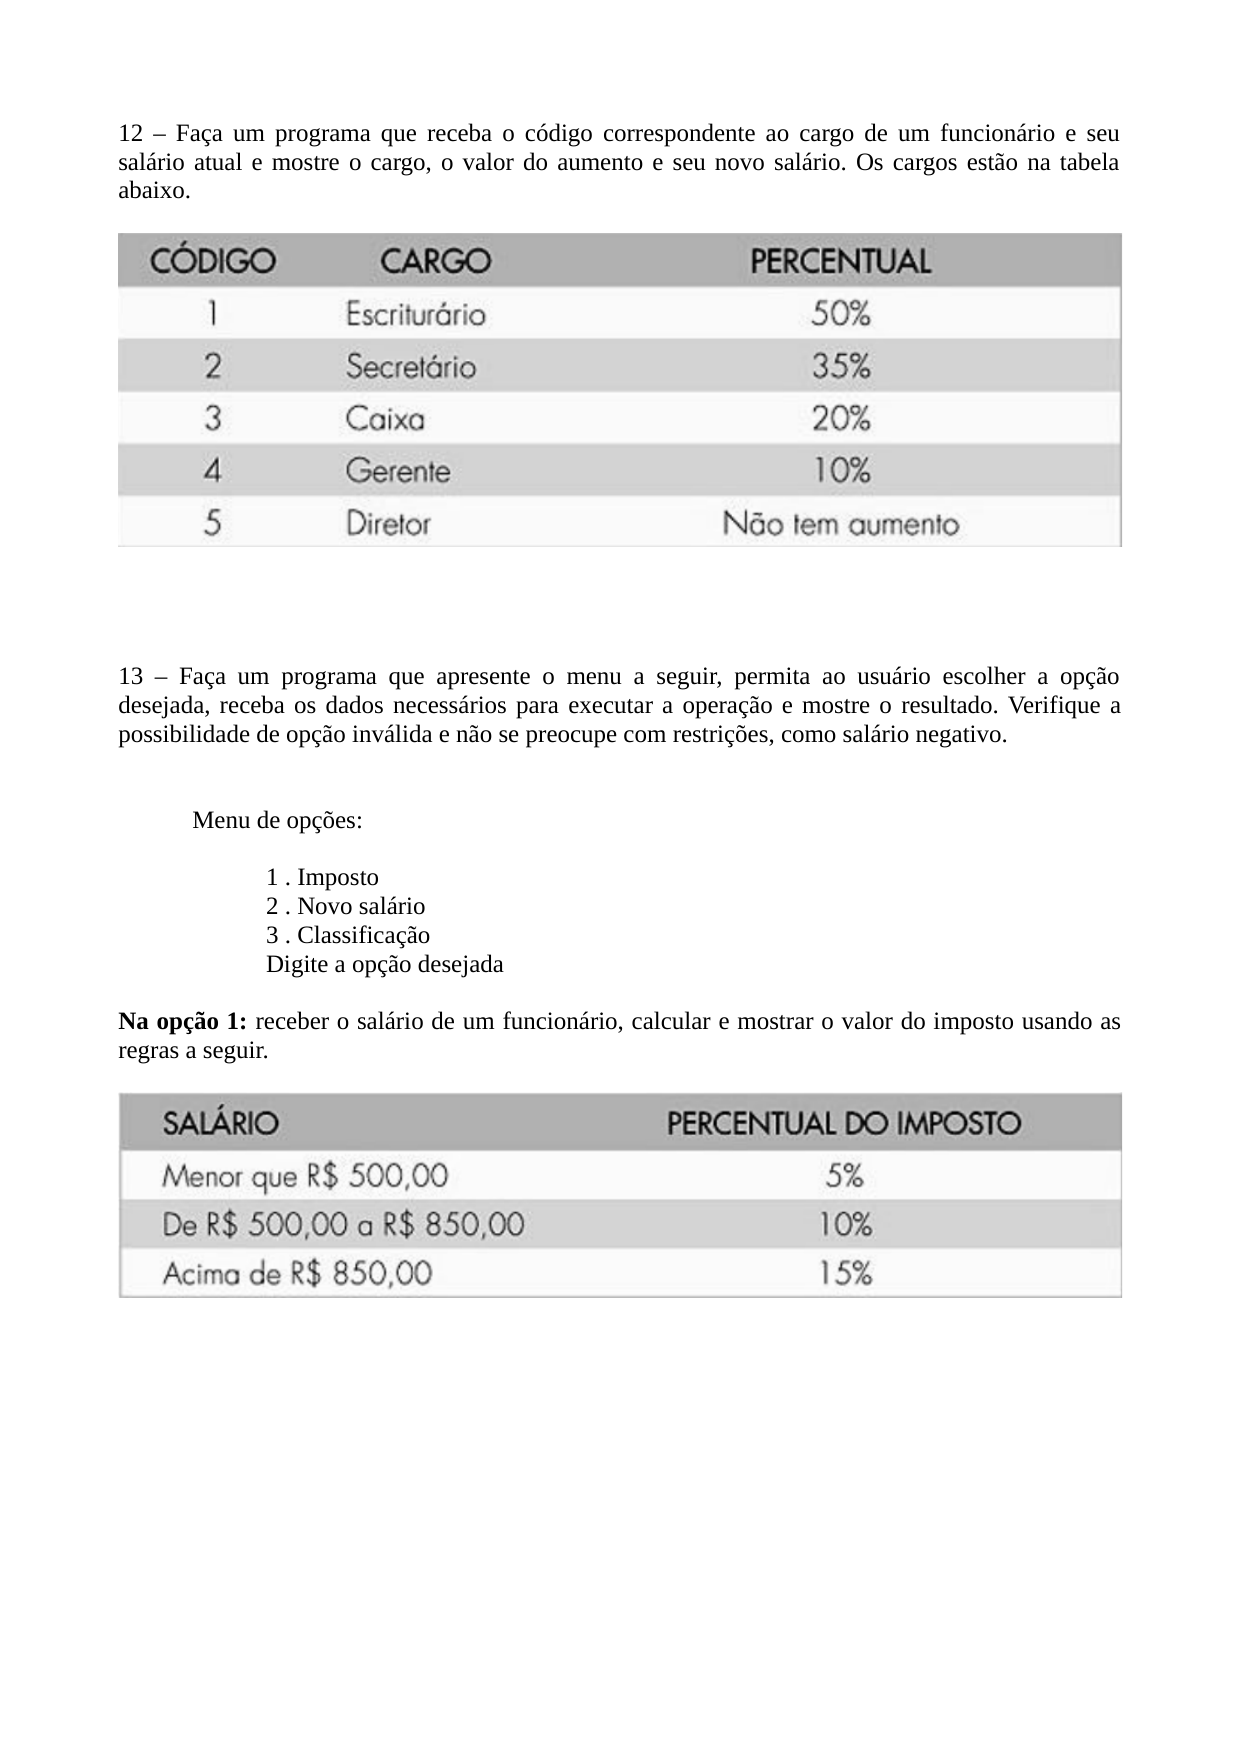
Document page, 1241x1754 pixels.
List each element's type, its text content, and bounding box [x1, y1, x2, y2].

text Menu de opções: [118, 805, 1122, 834]
text 13 – Faça um programa que apresente o menu a seguir, permita ao usuário escolher a opção desejada, receba os dados necessários para executar a operação e mostre o resultado. Verifique a possibilidade de opção inválida e não se preocupe com restrições, como salário negativo. [118, 661, 1122, 747]
picture [118, 233, 1123, 547]
text 2 . Novo salário [118, 891, 1122, 920]
text 3 . Classificação [118, 920, 1122, 949]
text Na opção 1: receber o salário de um funcionário, calcular e mostrar o valor do imposto usando as regras a seguir. [118, 1006, 1122, 1064]
text 12 – Faça um programa que receba o código correspondente ao cargo de um funcionário e seu salário atual e mostre o cargo, o valor do aumento e seu novo salário. Os cargos estão na tabela abaixo. [118, 118, 1122, 204]
text 1 . Imposto [118, 862, 1122, 891]
picture [118, 1092, 1123, 1298]
text Digite a opção desejada [118, 949, 1122, 977]
